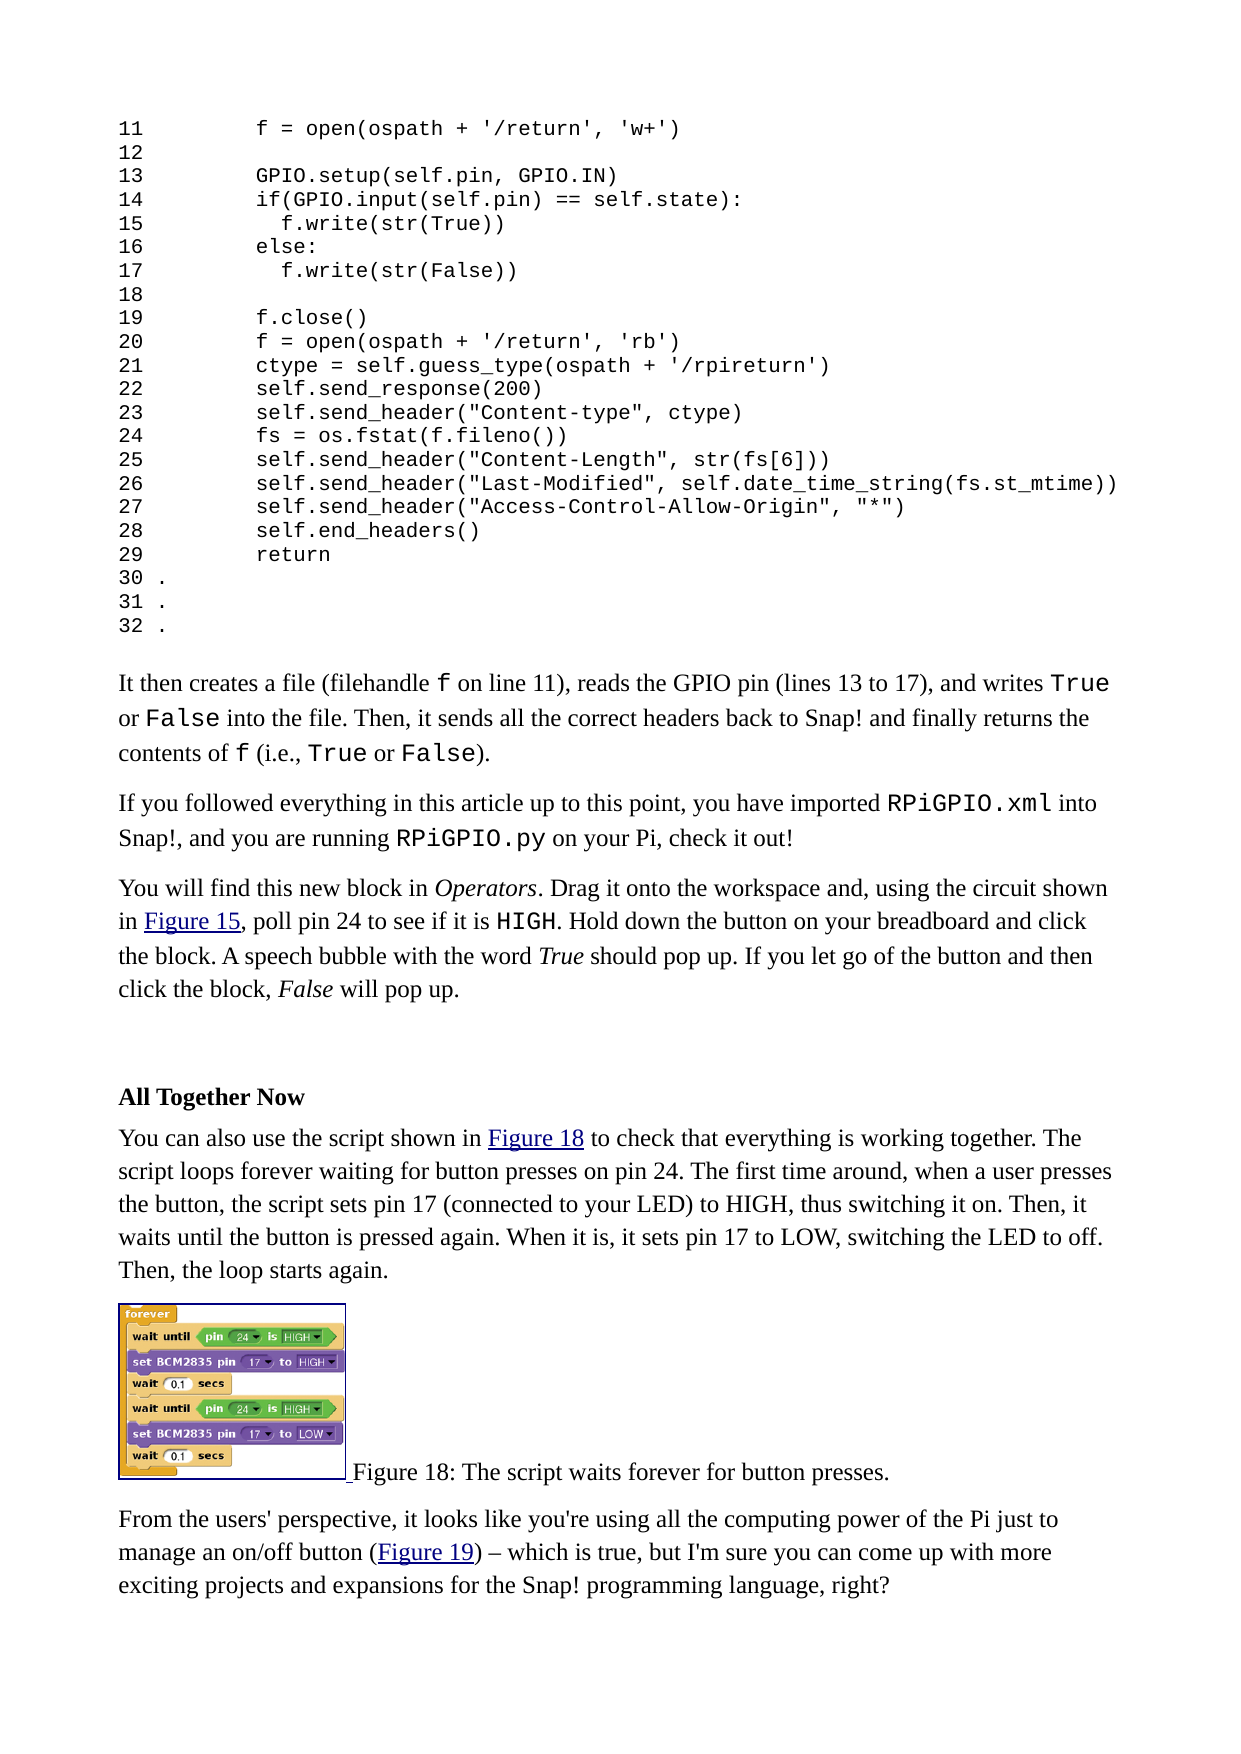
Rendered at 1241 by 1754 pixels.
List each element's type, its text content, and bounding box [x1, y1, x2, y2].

text 11 f = open(ospath + '/return', 'w+') [118, 118, 1122, 142]
text 24 fs = os.fstat(f.fileno()) [118, 426, 1122, 449]
text 20 f = open(ospath + '/return', 'rb') [118, 331, 1122, 354]
text 29 return [118, 544, 1122, 567]
text 15 f.write(str(True)) [118, 213, 1122, 236]
text If you followed everything in this article up to this point, you have imported RPiGPIO.xml into Snap!, and you are running RPiGPIO.py on your Pi, check it out! [118, 788, 1122, 854]
text 16 else: [118, 236, 1122, 260]
text It then creates a file (filehandle f on line 11), reads the GPIO pin (lines 13 to 17), and writes True or False into the file. Then, it sends all the correct headers back to Snap! and finally returns the contents of f (i.e., True or False). [118, 668, 1122, 769]
text From the users' perspective, it looks like you're using all the computing power of the Pi just to manage an on/off button (Figure 19) – which is true, but I'm sure you can come up with more exciting projects and expansions for the Snap! programming language, right? [118, 1504, 1122, 1599]
text 30 . [118, 567, 1122, 591]
text 17 f.write(str(False)) [118, 260, 1122, 284]
text 23 self.send_header("Content-type", ctype) [118, 402, 1122, 426]
text 28 self.end_headers() [118, 520, 1122, 544]
subtitle All Together Now [118, 1082, 1122, 1111]
text 21 ctype = self.guess_type(ospath + '/rpireturn') [118, 354, 1122, 378]
text 31 . [118, 591, 1122, 615]
text 19 f.close() [118, 307, 1122, 331]
text 18 [118, 284, 1122, 307]
text You will find this new block in Operators. Drag it onto the workspace and, using the circuit shown in Figure 15, poll pin 24 to see if it is HIGH. Hold down the button on your breadboard and click the block. A speech bubble with the word True should pop up. If you let go of the button and then click the block, False will pop up. [118, 873, 1122, 1003]
text 26 self.send_header("Last-Modified", self.date_time_string(fs.st_mtime)) [118, 473, 1122, 496]
picture [120, 1305, 345, 1478]
text 12 [118, 142, 1122, 165]
text You can also use the script shown in Figure 18 to check that everything is working together. The script loops forever waiting for button presses on pin 24. The first time around, when a user presses the button, the script sets pin 17 (connected to your LED) to HIGH, thus switching it on. Then, it waits until the button is pressed again. When it is, it sets pin 17 to LOW, switching the LED to off. Then, the loop starts again. [118, 1123, 1122, 1284]
text 32 . [118, 615, 1122, 638]
text Figure 18: The script waits forever for button presses. [118, 1303, 1122, 1485]
text 14 if(GPIO.input(self.pin) == self.state): [118, 189, 1122, 213]
text 22 self.send_response(200) [118, 378, 1122, 402]
text 25 self.send_header("Content-Length", str(fs[6])) [118, 449, 1122, 473]
text 13 GPIO.setup(self.pin, GPIO.IN) [118, 165, 1122, 189]
text 27 self.send_header("Access-Control-Allow-Origin", "*") [118, 496, 1122, 520]
